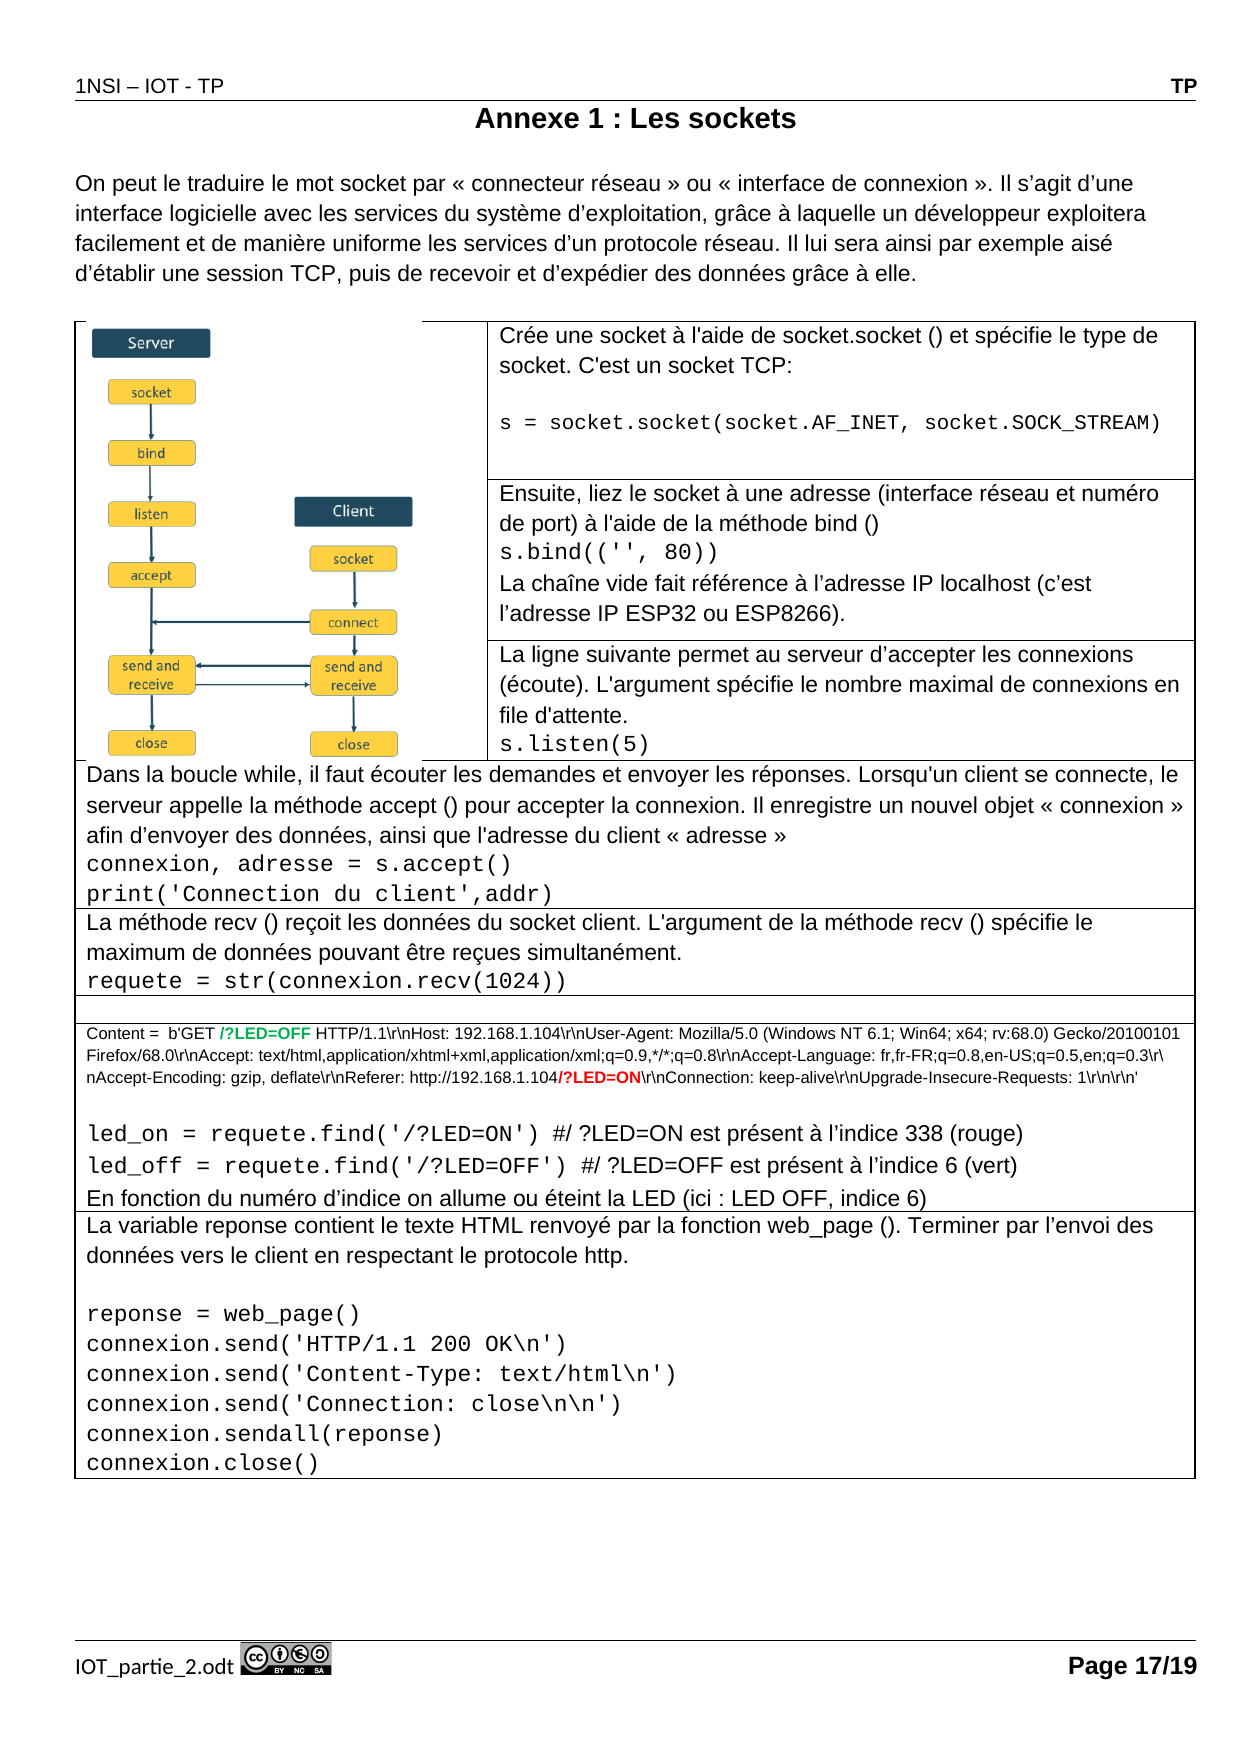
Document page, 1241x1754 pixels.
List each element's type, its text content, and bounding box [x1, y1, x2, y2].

table_cell La variable reponse contient le texte HTML renvoyé par la fonction web_page (). Terminer par l’envoi des données vers le client en respectant le protocole http. reponse = web_page() connexion.send('HTTP/1.1 200 OK\n') connexion.send('Content-Type: text/html\n') connexion.send('Connection: close\n\n') connexion.sendall(reponse) connexion.close() [76, 1212, 1194, 1478]
table_cell Ensuite, liez le socket à une adresse (interface réseau et numéro de port) à l'aide de la méthode bind () s.bind(('', 80)) La chaîne vide fait référence à l’adresse IP localhost (c’est l’adresse IP ESP32 ou ESP8266). [488, 480, 1194, 640]
table_cell [76, 996, 1194, 1023]
table_cell Content = b'GET /?LED=OFF HTTP/1.1\r\nHost: 192.168.1.104\r\nUser-Agent: Mozilla/5.0 (Windows NT 6.1; Win64; x64; rv:68.0) Gecko/20100101 Firefox/68.0\r\nAccept: text/html,application/xhtml+xml,application/xml;q=0.9,*/*;q=0.8\r\nAccept-Language: fr,fr-FR;q=0.8,en-US;q=0.5,en;q=0.3\r\nAccept-Encoding: gzip, deflate\r\nReferer: http://192.168.1.104/?LED=ON\r\nConnection: keep-alive\r\nUpgrade-Insecure-Requests: 1\r\n\r\n' led_on = requete.find('/?LED=ON') #/ ?LED=ON est présent à l’indice 338 (rouge) led_off = requete.find('/?LED=OFF') #/ ?LED=OFF est présent à l’indice 6 (vert) En fonction du numéro d’indice on allume ou éteint la LED (ici : LED OFF, indice 6) [76, 1024, 1194, 1211]
picture [240, 1642, 332, 1675]
table_header [422, 322, 487, 760]
table_cell La méthode recv () reçoit les données du socket client. L'argument de la méthode recv () spécifie le maximum de données pouvant être reçues simultanément. requete = str(connexion.recv(1024)) [76, 909, 1194, 995]
table_cell Dans la boucle while, il faut écouter les demandes et envoyer les réponses. Lorsqu'un client se connecte, le serveur appelle la méthode accept () pour accepter la connexion. Il enregistre un nouvel objet « connexion » afin d’envoyer des données, ainsi que l'adresse du client « adresse » connexion, adresse = s.accept() print('Connection du client',addr) [76, 761, 1194, 908]
picture [86, 321, 422, 761]
text Annexe 1 : Les sockets [75, 101, 1196, 134]
table_header [76, 322, 86, 760]
text On peut le traduire le mot socket par « connecteur réseau » ou « interface de connexion ». Il s’agit d’une interface logicielle avec les services du système d’exploitation, grâce à laquelle un développeur exploitera facilement et de manière uniforme les services d’un protocole réseau. Il lui sera ainsi par exemple aisé d’établir une session TCP, puis de recevoir et d’expédier des données grâce à elle. [75, 169, 1196, 287]
table_header Crée une socket à l'aide de socket.socket () et spécifie le type de socket. C'est un socket TCP: s = socket.socket(socket.AF_INET, socket.SOCK_STREAM) [488, 322, 1194, 478]
table_cell La ligne suivante permet au serveur d’accepter les connexions (écoute). L'argument spécifie le nombre maximal de connexions en file d'attente. s.listen(5) [488, 641, 1194, 760]
